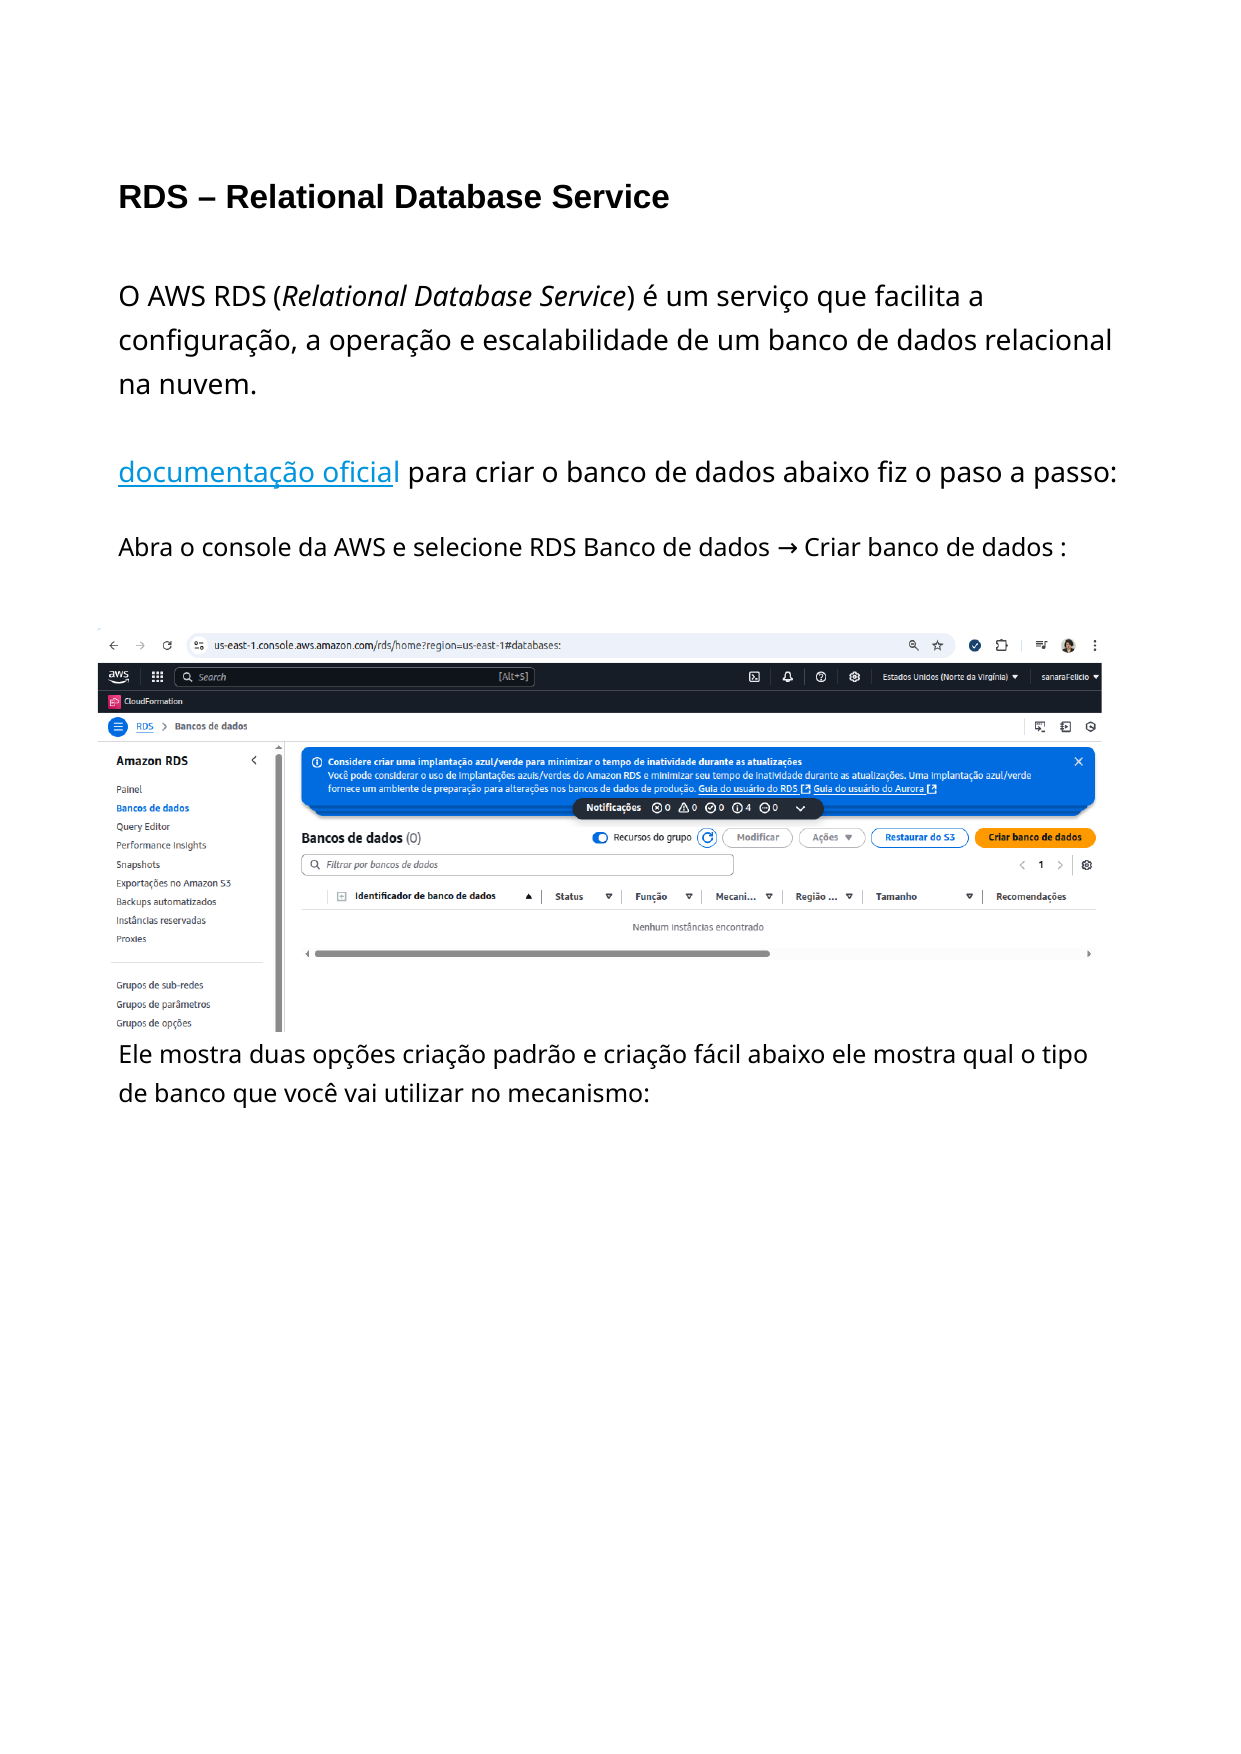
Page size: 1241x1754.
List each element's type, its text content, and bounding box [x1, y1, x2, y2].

subtitle RDS – Relational Database Service [118, 177, 1122, 216]
text O AWS RDS (Relational Database Service) é um serviço que facilita a configuração, a operação e escalabilidade de um banco de dados relacional na nuvem. [118, 276, 1122, 402]
text Abra o console da AWS e selecione RDS Banco de dados → Criar banco de dados : [118, 496, 1122, 564]
text documentação oficial para criar o banco de dados abaixo fiz o paso a passo: [118, 452, 1122, 490]
picture [97, 628, 1102, 1032]
text Ele mostra duas opções criação padrão e criação fácil abaixo ele mostra qual o tipo de banco que você vai utilizar no mecanismo: [118, 637, 1122, 1110]
